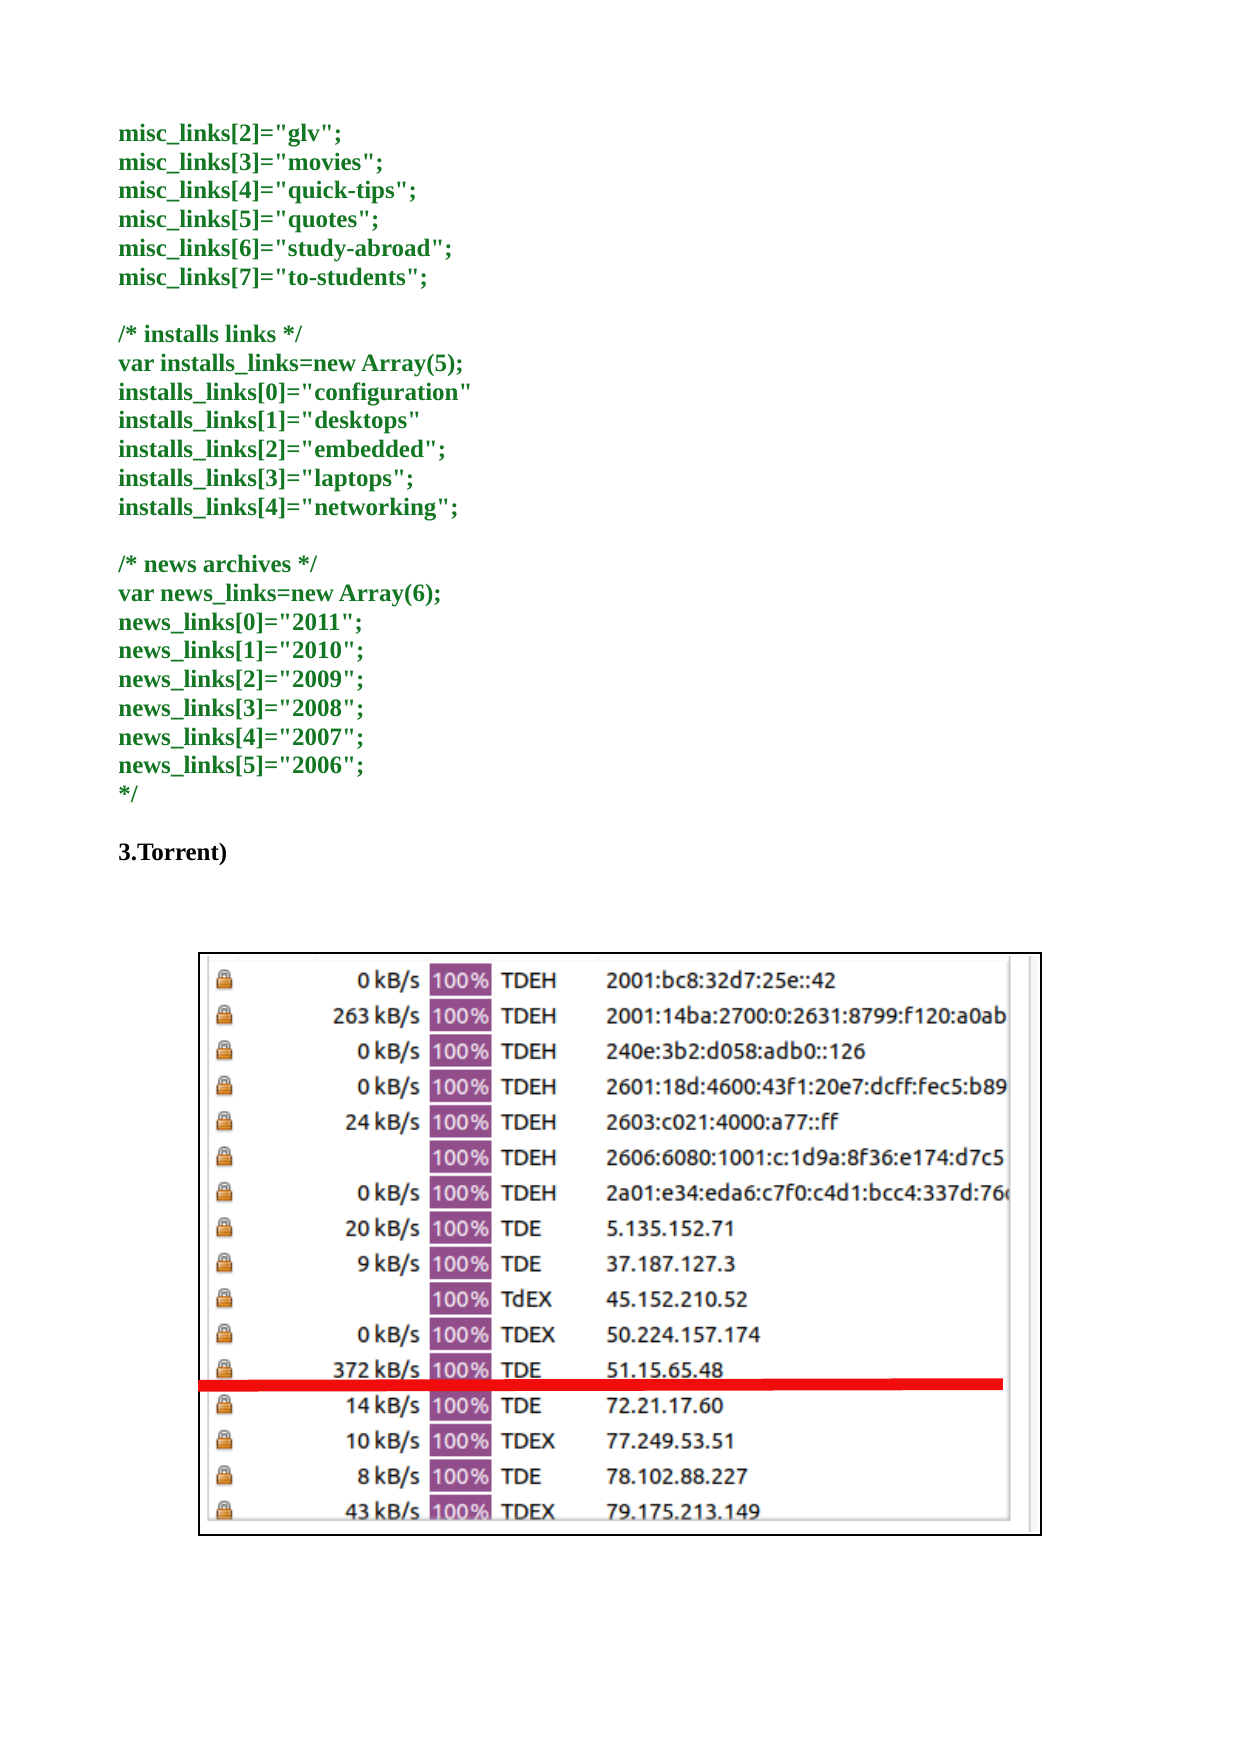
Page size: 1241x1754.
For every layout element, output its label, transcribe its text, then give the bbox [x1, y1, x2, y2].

text misc_links[5]="quotes"; [118, 204, 1122, 233]
text installs_links[0]="configuration" [118, 377, 1122, 406]
text misc_links[3]="movies"; [118, 147, 1122, 176]
text misc_links[7]="to-students"; [118, 262, 1122, 291]
text /* news archives */ [118, 549, 1122, 578]
text var news_links=new Array(6); [118, 578, 1122, 607]
picture [203, 956, 1037, 1532]
text installs_links[4]="networking"; [118, 492, 1122, 521]
text misc_links[4]="quick-tips"; [118, 176, 1122, 204]
text news_links[3]="2008"; [118, 693, 1122, 722]
text news_links[2]="2009"; [118, 664, 1122, 693]
text var installs_links=new Array(5); [118, 348, 1122, 377]
text news_links[0]="2011"; [118, 607, 1122, 636]
text installs_links[2]="embedded"; [118, 434, 1122, 463]
text news_links[1]="2010"; [118, 636, 1122, 664]
text misc_links[2]="glv"; [118, 118, 1122, 147]
text installs_links[3]="laptops"; [118, 463, 1122, 492]
text misc_links[6]="study-abroad"; [118, 233, 1122, 262]
text */ [118, 779, 1122, 808]
text /* installs links */ [118, 319, 1122, 348]
text installs_links[1]="desktops" [118, 406, 1122, 434]
text 3.Torrent) [118, 837, 1122, 866]
text news_links[4]="2007"; [118, 722, 1122, 751]
text news_links[5]="2006"; [118, 751, 1122, 779]
